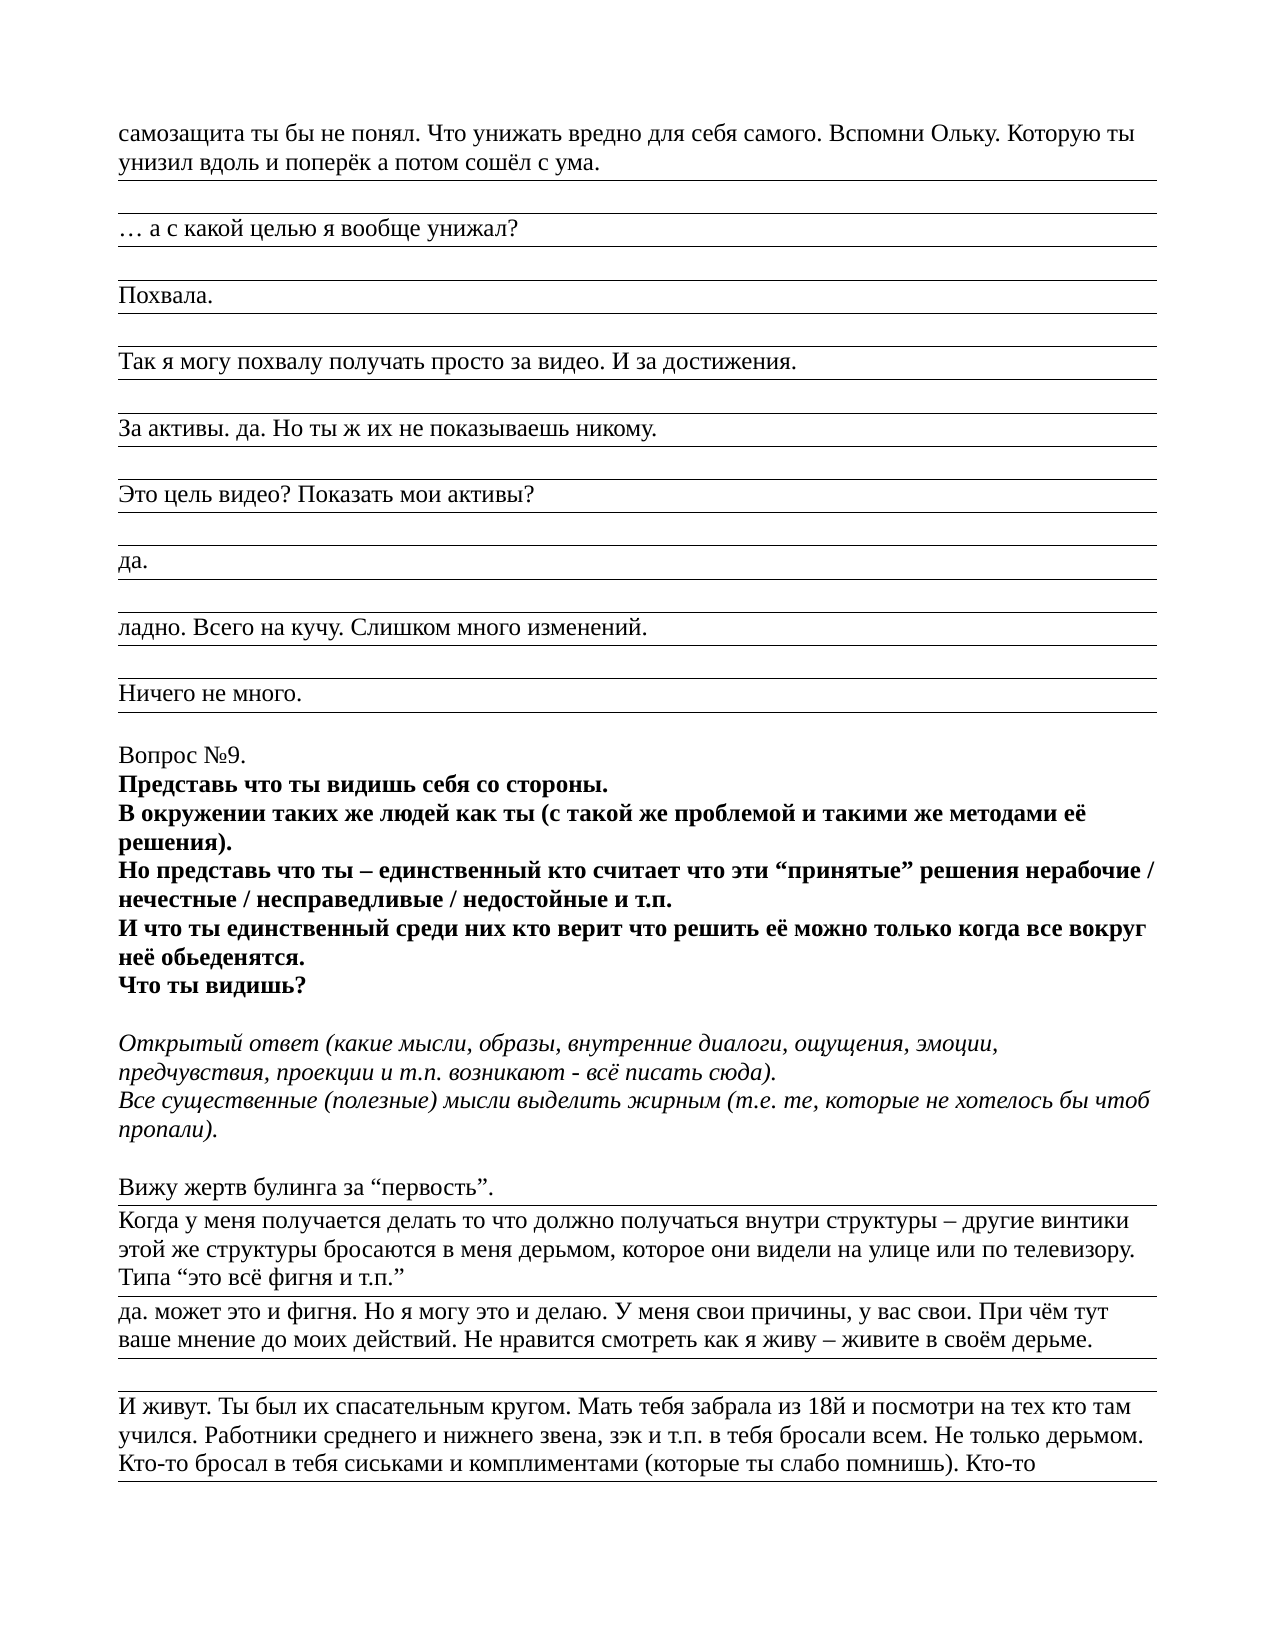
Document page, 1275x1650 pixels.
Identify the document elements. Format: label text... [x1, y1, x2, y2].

text И живут. Ты был их спасательным кругом. Мать тебя забрала из 18й и посмотри на тех кто там учился. Работники среднего и нижнего звена, зэк и т.п. в тебя бросали всем. Не только дерьмом. Кто-то бросал в тебя сиськами и комплиментами (которые ты слабо помнишь). Кто-то [118, 1392, 1157, 1481]
text да. [118, 546, 1157, 579]
text И что ты единственный среди них кто верит что решить её можно только когда все вокруг неё обьеденятся. [118, 913, 1157, 971]
text Похвала. [118, 281, 1157, 313]
text В окружении таких же людей как ты (с такой же проблемой и такими же методами её решения). [118, 798, 1157, 856]
text Открытый ответ (какие мысли, образы, внутренние диалоги, ощущения, эмоции, предчувствия, проекции и т.п. возникают - всё писать сюда). [118, 1028, 1157, 1086]
text Это цель видео? Показать мои активы? [118, 480, 1157, 512]
text Вопрос №9. [118, 741, 1157, 769]
text … а с какой целью я вообще унижал? [118, 214, 1157, 246]
text Когда у меня получается делать то что должно получаться внутри структуры – другие винтики этой же структуры бросаются в меня дерьмом, которое они видели на улице или по телевизору. Типа “это всё фигня и т.п.” [118, 1206, 1157, 1296]
text Так я могу похвалу получать просто за видео. И за достижения. [118, 347, 1157, 379]
text Представь что ты видишь себя со стороны. [118, 769, 1157, 798]
text Но представь что ты – единственный кто считает что эти “принятые” решения нерабочие / нечестные / несправедливые / недостойные и т.п. [118, 856, 1157, 913]
text ладно. Всего на кучу. Слишком много изменений. [118, 613, 1157, 645]
text самозащита ты бы не понял. Что унижать вредно для себя самого. Вспомни Ольку. Которую ты унизил вдоль и поперёк а потом сошёл с ума. [118, 118, 1157, 180]
text Вижу жертв булинга за “первость”. [118, 1172, 1157, 1205]
text Что ты видишь? [118, 971, 1157, 999]
text Ничего не много. [118, 679, 1157, 712]
text Все существенные (полезные) мысли выделить жирным (т.е. те, которые не хотелось бы чтоб пропали). [118, 1086, 1157, 1143]
text За активы. да. Но ты ж их не показываешь никому. [118, 414, 1157, 446]
text да. может это и фигня. Но я могу это и делаю. У меня свои причины, у вас свои. При чём тут ваше мнение до моих действий. Не нравится смотреть как я живу – живите в своём дерьме. [118, 1297, 1157, 1358]
